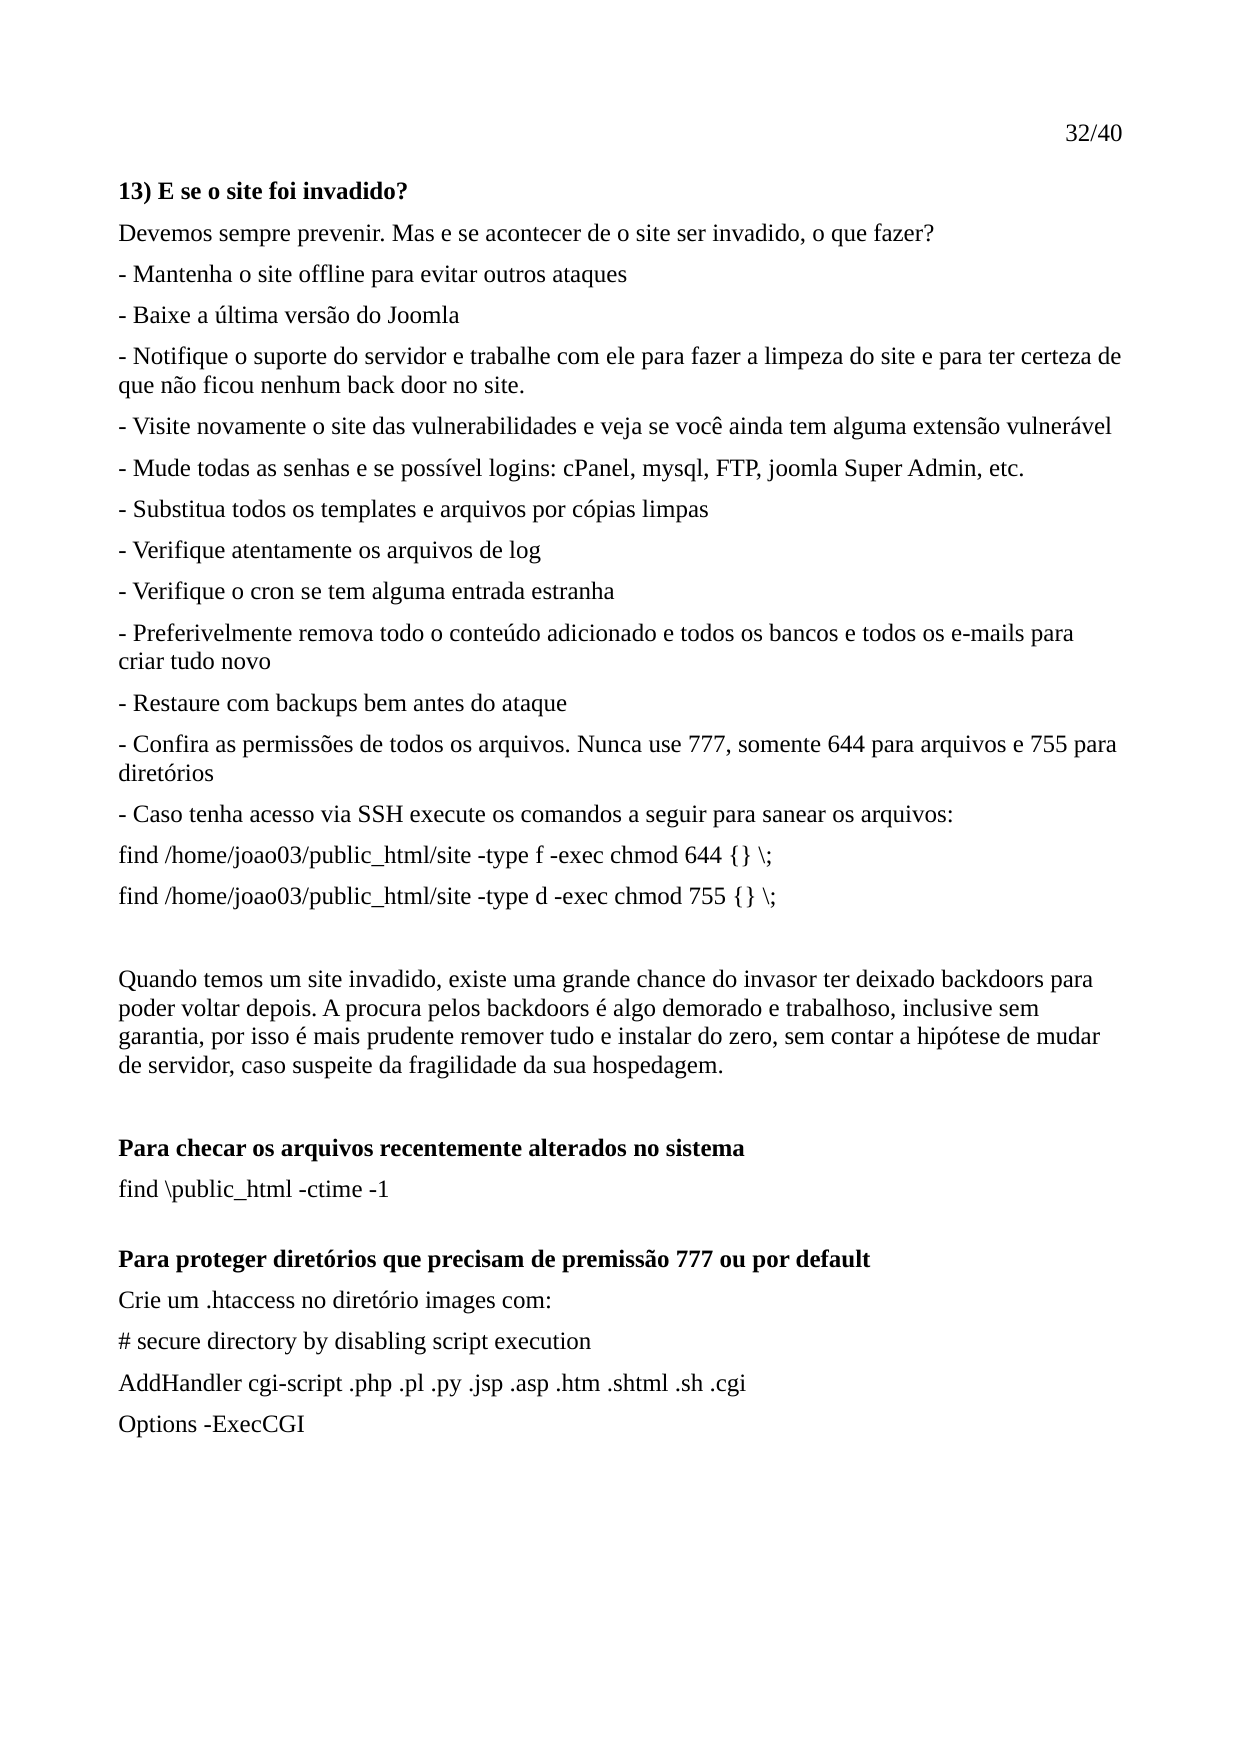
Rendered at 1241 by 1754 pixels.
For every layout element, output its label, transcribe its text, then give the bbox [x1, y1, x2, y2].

text Quando temos um site invadido, existe uma grande chance do invasor ter deixado backdoors para poder voltar depois. A procura pelos backdoors é algo demorado e trabalhoso, inclusive sem garantia, por isso é mais prudente remover tudo e instalar do zero, sem contar a hipótese de mudar de servidor, caso suspeite da fragilidade da sua hospedagem. [118, 964, 1122, 1079]
text - Verifique atentamente os arquivos de log [118, 535, 1122, 564]
text - Mantenha o site offline para evitar outros ataques [118, 259, 1122, 288]
text - Verifique o cron se tem alguma entrada estranha [118, 576, 1122, 605]
text - Notifique o suporte do servidor e trabalhe com ele para fazer a limpeza do site e para ter certeza de que não ficou nenhum back door no site. [118, 341, 1122, 399]
text - Visite novamente o site das vulnerabilidades e veja se você ainda tem alguma extensão vulnerável [118, 411, 1122, 440]
text - Substitua todos os templates e arquivos por cópias limpas [118, 494, 1122, 523]
text - Baixe a última versão do Joomla [118, 300, 1122, 329]
text - Restaure com backups bem antes do ataque [118, 688, 1122, 716]
text Para checar os arquivos recentemente alterados no sistema [118, 1133, 1122, 1161]
text Crie um .htaccess no diretório images com: [118, 1285, 1122, 1314]
text - Preferivelmente remova todo o conteúdo adicionado e todos os bancos e todos os e-mails para criar tudo novo [118, 618, 1122, 675]
text AddHandler cgi-script .php .pl .py .jsp .asp .htm .shtml .sh .cgi [118, 1368, 1122, 1396]
text # secure directory by disabling script execution [118, 1326, 1122, 1355]
text find /home/joao03/public_html/site -type f -exec chmod 644 {} \; [118, 840, 1122, 869]
text find \public_html -ctime -1 [118, 1174, 1122, 1231]
text find /home/joao03/public_html/site -type d -exec chmod 755 {} \; [118, 881, 1122, 910]
text Devemos sempre prevenir. Mas e se acontecer de o site ser invadido, o que fazer? [118, 218, 1122, 246]
text 13) E se o site foi invadido? [118, 176, 1122, 205]
text - Confira as permissões de todos os arquivos. Nunca use 777, somente 644 para arquivos e 755 para diretórios [118, 729, 1122, 786]
text Para proteger diretórios que precisam de premissão 777 ou por default [118, 1244, 1122, 1273]
text - Caso tenha acesso via SSH execute os comandos a seguir para sanear os arquivos: [118, 799, 1122, 828]
text Options -ExecCGI [118, 1409, 1122, 1438]
text - Mude todas as senhas e se possível logins: cPanel, mysql, FTP, joomla Super Admin, etc. [118, 453, 1122, 481]
